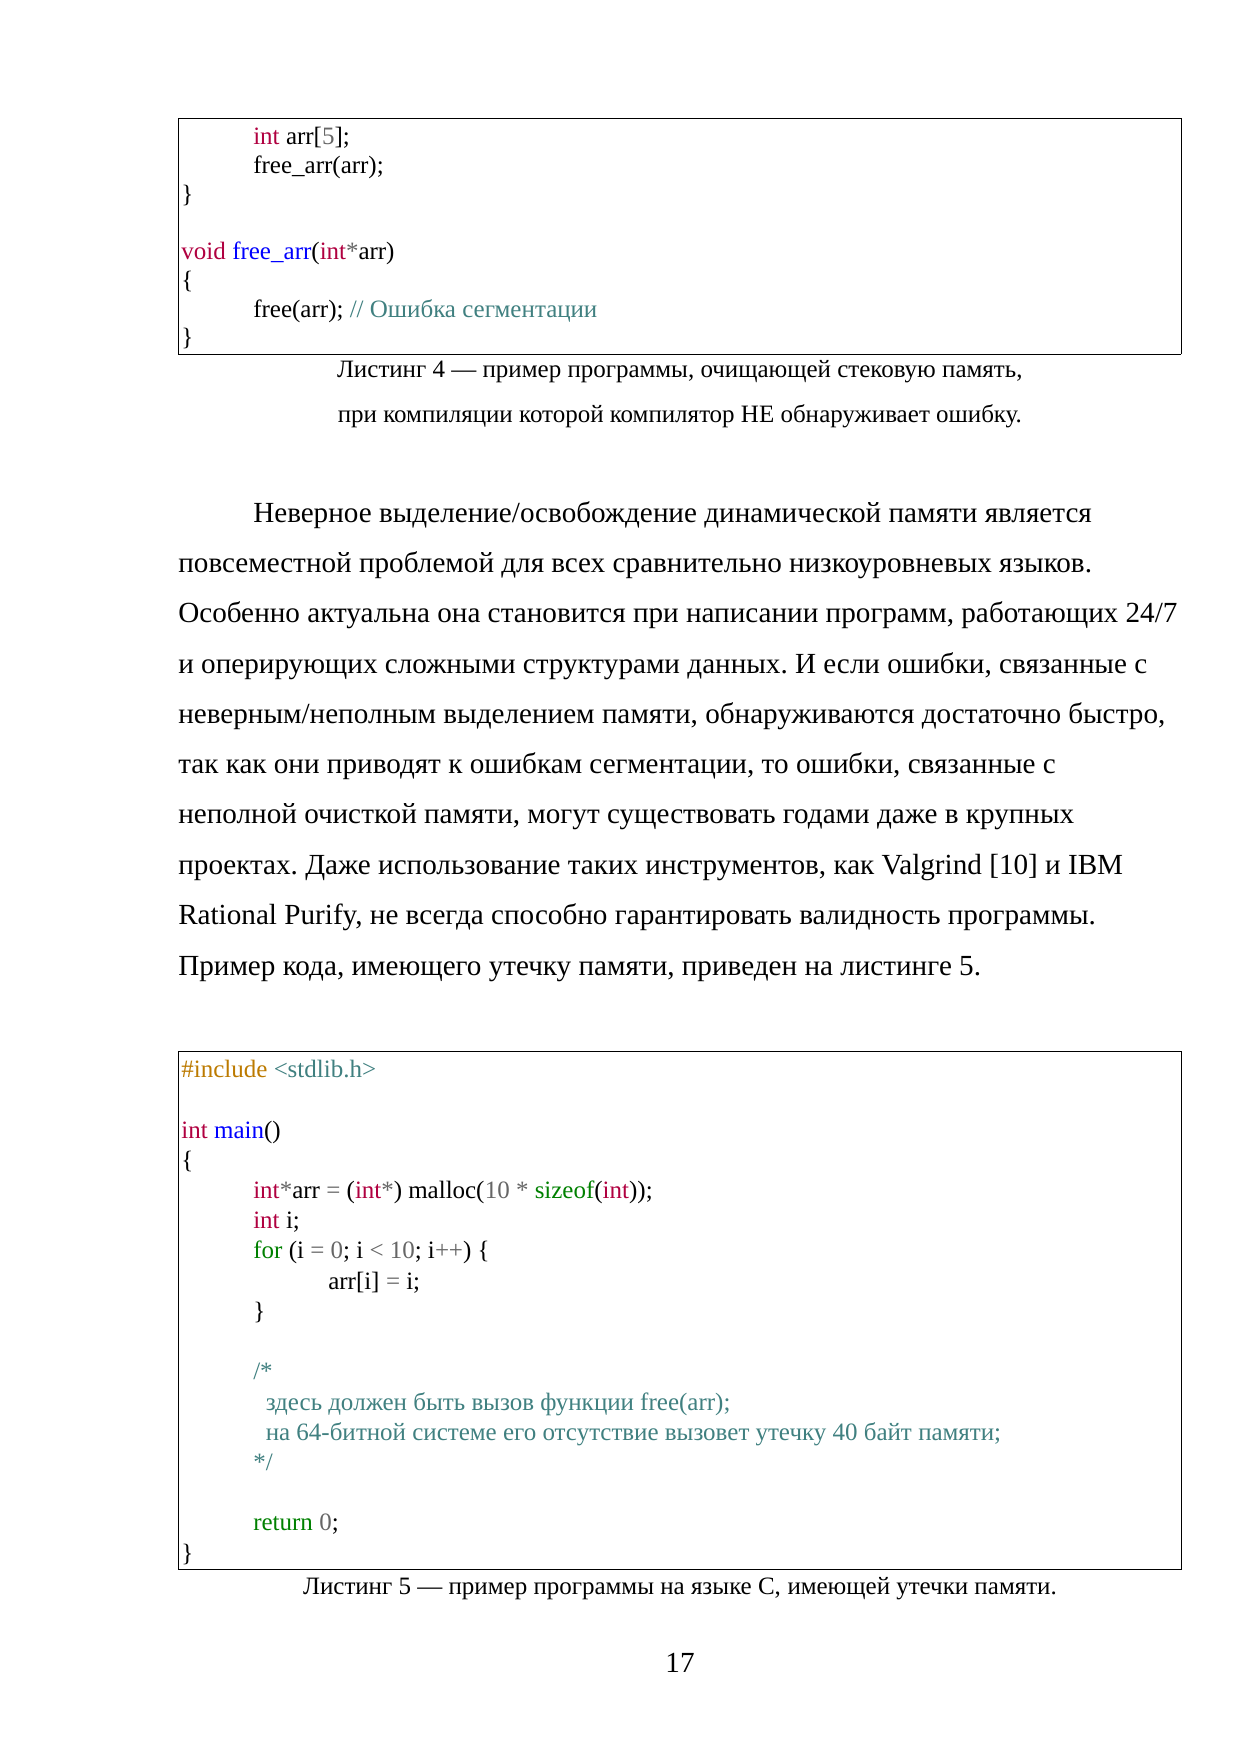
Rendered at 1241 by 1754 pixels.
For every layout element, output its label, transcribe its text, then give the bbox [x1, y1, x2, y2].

text */ [179, 1444, 1181, 1476]
text здесь должен быть вызов функции free(arr); [179, 1383, 1181, 1414]
text при компиляции которой компилятор НЕ обнаруживает ошибку. [178, 399, 1181, 428]
text void free_arr(int*arr) [179, 233, 1181, 262]
text free(arr); // Ошибка сегментации [179, 291, 1181, 319]
text { [179, 1142, 1181, 1172]
text } [179, 1293, 1181, 1325]
text { [179, 262, 1181, 291]
text Неверное выделение/освобождение динамической памяти является повсеместной проблемой для всех сравнительно низкоуровневых языков. Особенно актуальна она становится при написании программ, работающих 24/7 и оперирующих сложными структурами данных. И если ошибки, связанные с неверным/неполным выделением памяти, обнаруживаются достаточно быстро, так как они приводят к ошибкам сегментации, то ошибки, связанные с неполной очисткой памяти, могут существовать годами даже в крупных проектах. Даже использование таких инструментов, как Valgrind [10] и IBM Rational Purify, не всегда способно гарантировать валидность программы. Пример кода, имеющего утечку памяти, приведен на листинге 5. [178, 495, 1181, 981]
text int i; [179, 1202, 1181, 1232]
text #include <stdlib.h> [179, 1052, 1181, 1083]
text Листинг 5 — пример программы на языке C, имеющей утечки памяти. [178, 1571, 1181, 1600]
text int arr[5]; [179, 119, 1181, 147]
text int main() [179, 1112, 1181, 1142]
text Листинг 4 — пример программы, очищающей стековую память, [178, 355, 1181, 383]
text } [179, 176, 1181, 207]
text на 64-битной системе его отсутствие вызовет утечку 40 байт памяти; [179, 1414, 1181, 1444]
text } [179, 319, 1181, 354]
text free_arr(arr); [179, 147, 1181, 176]
text arr[i] = i; [179, 1263, 1181, 1293]
text /* [179, 1353, 1181, 1383]
text return 0; [179, 1504, 1181, 1534]
text for (i = 0; i < 10; i++) { [179, 1232, 1181, 1263]
text int*arr = (int*) malloc(10 * sizeof(int)); [179, 1172, 1181, 1202]
text } [179, 1534, 1181, 1569]
